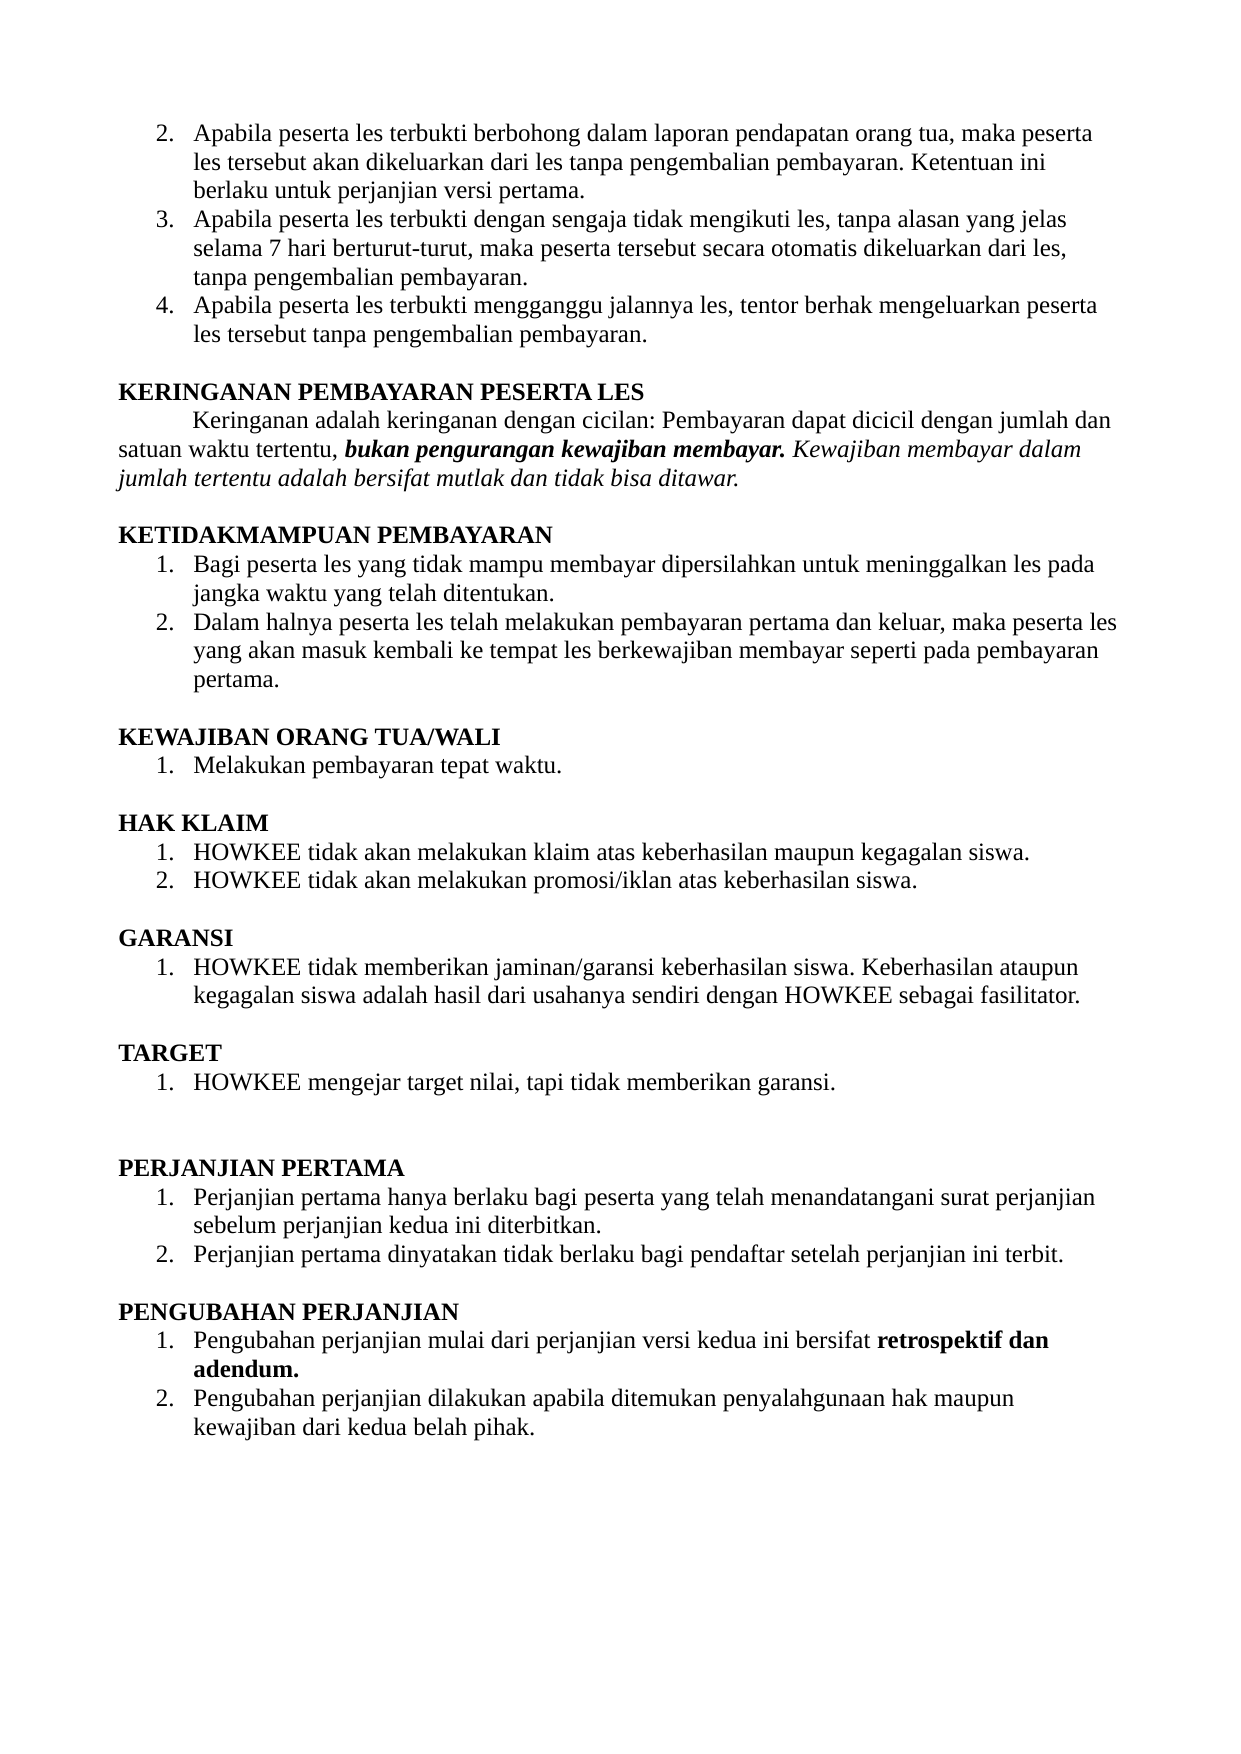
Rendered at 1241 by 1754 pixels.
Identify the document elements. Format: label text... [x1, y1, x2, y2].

list HOWKEE tidak memberikan jaminan/garansi keberhasilan siswa. Keberhasilan ataupun kegagalan siswa adalah hasil dari usahanya sendiri dengan HOWKEE sebagai fasilitator. [156, 952, 1122, 1009]
list HOWKEE tidak akan melakukan klaim atas keberhasilan maupun kegagalan siswa. [156, 837, 1122, 866]
list Bagi peserta les yang tidak mampu membayar dipersilahkan untuk meninggalkan les pada jangka waktu yang telah ditentukan. [156, 549, 1122, 607]
list Pengubahan perjanjian dilakukan apabila ditemukan penyalahgunaan hak maupun kewajiban dari kedua belah pihak. [156, 1383, 1122, 1441]
text KETIDAKMAMPUAN PEMBAYARAN [118, 521, 1122, 549]
list PERJANJIAN PERTAMA [81, 1153, 1122, 1182]
list HOWKEE tidak akan melakukan promosi/iklan atas keberhasilan siswa. [156, 866, 1122, 894]
list Apabila peserta les terbukti berbohong dalam laporan pendapatan orang tua, maka peserta les tersebut akan dikeluarkan dari les tanpa pengembalian pembayaran. Ketentuan ini berlaku untuk perjanjian versi pertama. [156, 118, 1122, 204]
list Pengubahan perjanjian mulai dari perjanjian versi kedua ini bersifat retrospektif dan adendum. [156, 1326, 1122, 1383]
list Dalam halnya peserta les telah melakukan pembayaran pertama dan keluar, maka peserta les yang akan masuk kembali ke tempat les berkewajiban membayar seperti pada pembayaran pertama. [156, 607, 1122, 693]
list Perjanjian pertama hanya berlaku bagi peserta yang telah menandatangani surat perjanjian sebelum perjanjian kedua ini diterbitkan. [156, 1182, 1122, 1239]
list HOWKEE mengejar target nilai, tapi tidak memberikan garansi. [156, 1067, 1122, 1096]
text HAK KLAIM [118, 808, 1122, 837]
list Apabila peserta les terbukti dengan sengaja tidak mengikuti les, tanpa alasan yang jelas selama 7 hari berturut-turut, maka peserta tersebut secara otomatis dikeluarkan dari les, tanpa pengembalian pembayaran. [156, 204, 1122, 291]
list Melakukan pembayaran tepat waktu. [156, 751, 1122, 779]
text PENGUBAHAN PERJANJIAN [118, 1297, 1122, 1326]
list Apabila peserta les terbukti mengganggu jalannya les, tentor berhak mengeluarkan peserta les tersebut tanpa pengembalian pembayaran. [156, 291, 1122, 348]
text Keringanan adalah keringanan dengan cicilan: Pembayaran dapat dicicil dengan jumlah dan satuan waktu tertentu, bukan pengurangan kewajiban membayar. Kewajiban membayar dalam jumlah tertentu adalah bersifat mutlak dan tidak bisa ditawar. [118, 406, 1122, 492]
text KERINGANAN PEMBAYARAN PESERTA LES [118, 377, 1122, 406]
text KEWAJIBAN ORANG TUA/WALI [118, 722, 1122, 751]
list Perjanjian pertama dinyatakan tidak berlaku bagi pendaftar setelah perjanjian ini terbit. [156, 1239, 1122, 1268]
text TARGET [118, 1038, 1122, 1067]
text GARANSI [118, 923, 1122, 952]
